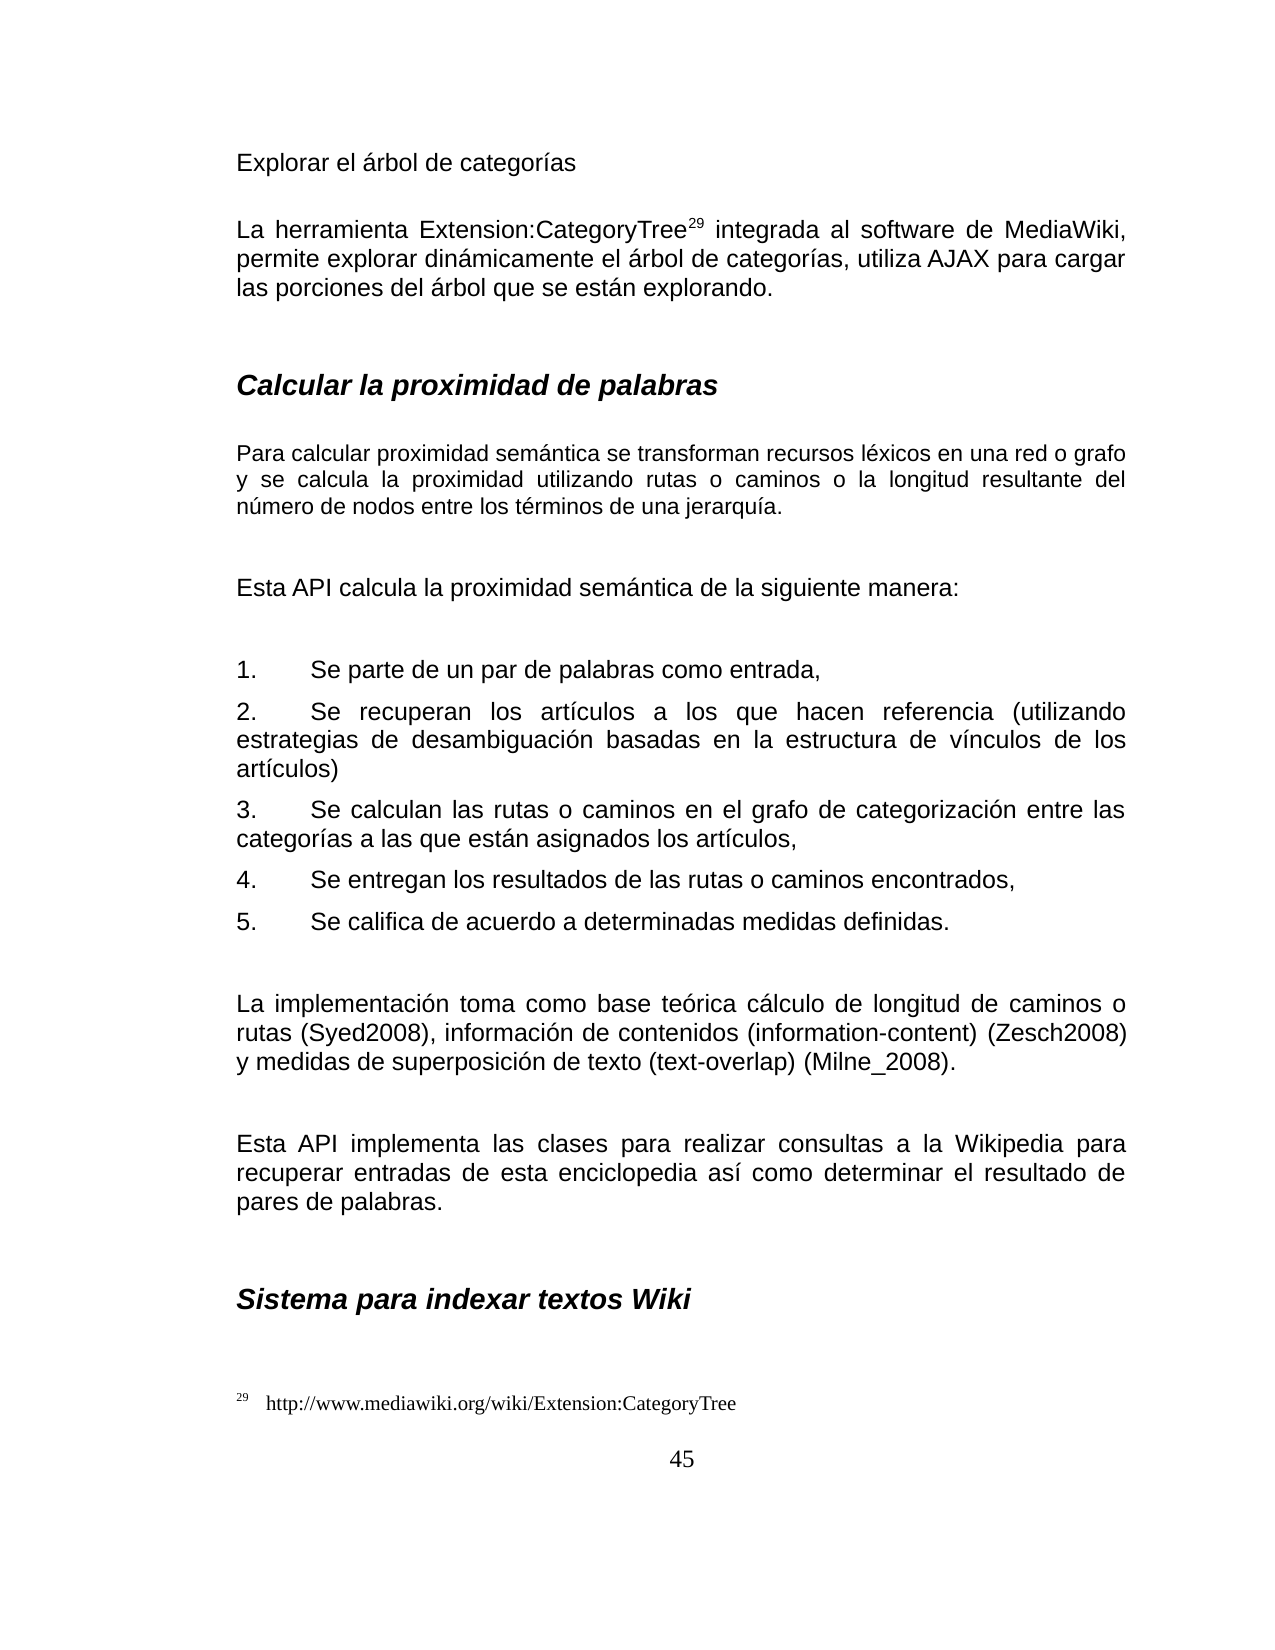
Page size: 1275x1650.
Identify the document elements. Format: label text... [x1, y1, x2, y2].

text Esta API calcula la proximidad semántica de la siguiente manera: [236, 573, 1127, 602]
list Se entregan los resultados de las rutas o caminos encontrados, [236, 865, 1127, 894]
list Se parte de un par de palabras como entrada, [236, 655, 1127, 684]
subtitle Calcular la proximidad de palabras [236, 368, 1127, 401]
list Se califica de acuerdo a determinadas medidas definidas. [236, 907, 1127, 935]
text Explorar el árbol de categorías [236, 148, 1127, 176]
list Se calculan las rutas o caminos en el grafo de categorización entre las categorías a las que están asignados los artículos, [236, 795, 1127, 853]
text Para calcular proximidad semántica se transforman recursos léxicos en una red o grafo y se calcula la proximidad utilizando rutas o caminos o la longitud resultante del número de nodos entre los términos de una jerarquía. [236, 440, 1127, 519]
text La implementación toma como base teórica cálculo de longitud de caminos o rutas (Syed2008), información de contenidos (information-content) (Zesch2008) y medidas de superposición de texto (text-overlap) (Milne_2008). [236, 989, 1127, 1075]
text Esta API implementa las clases para realizar consultas a la Wikipedia para recuperar entradas de esta enciclopedia así como determinar el resultado de pares de palabras. [236, 1129, 1127, 1215]
text http://www.mediawiki.org/wiki/Extension:CategoryTree [236, 1391, 1127, 1414]
list Se recuperan los artículos a los que hacen referencia (utilizando estrategias de desambiguación basadas en la estructura de vínculos de los artículos) [236, 697, 1127, 783]
subtitle Sistema para indexar textos Wiki [236, 1282, 1127, 1315]
text La herramienta Extension:CategoryTree integrada al software de MediaWiki, permite explorar dinámicamente el árbol de categorías, utiliza AJAX para cargar las porciones del árbol que se están explorando. [236, 215, 1127, 301]
